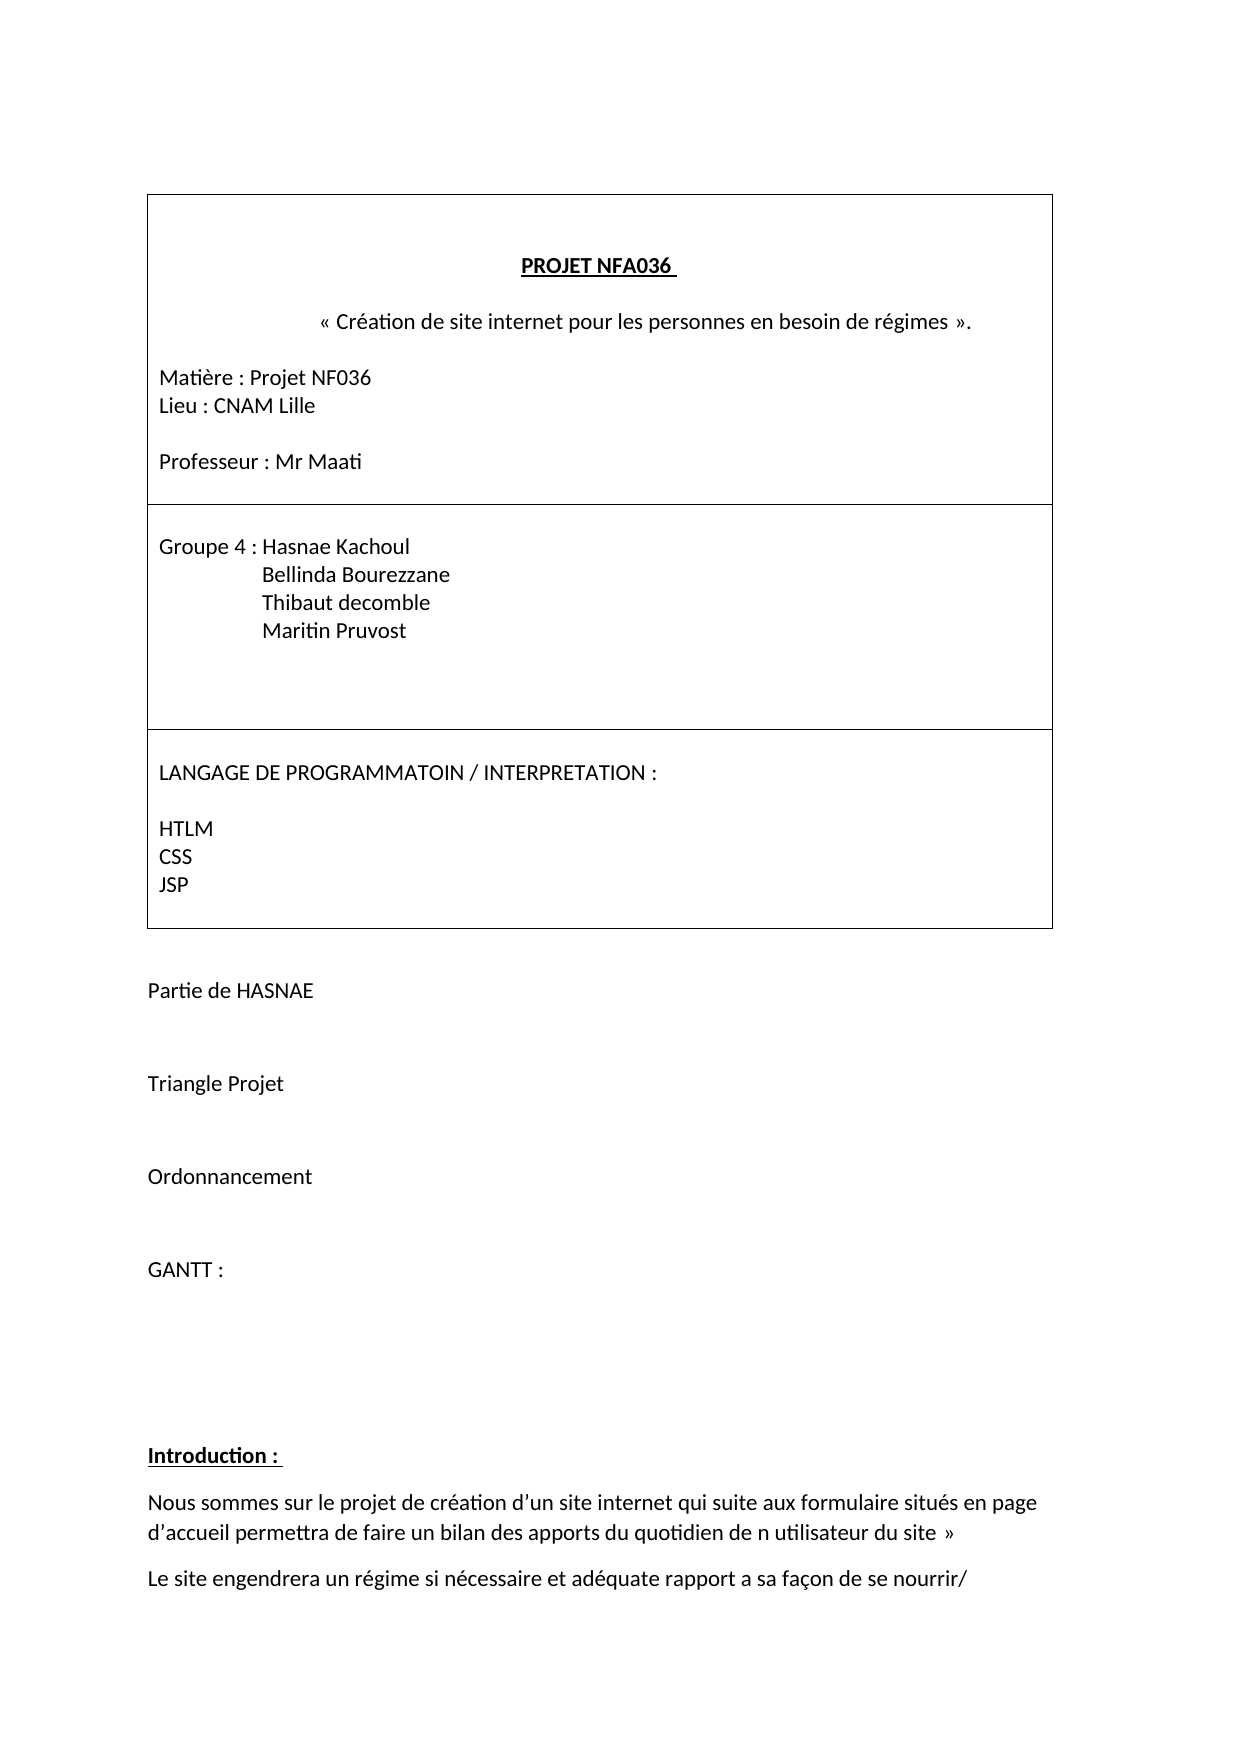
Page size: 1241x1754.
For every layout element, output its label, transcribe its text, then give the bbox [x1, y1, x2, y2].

text GANTT : [148, 1255, 1093, 1283]
text Introduction : [148, 1442, 1093, 1469]
table_cell LANGAGE DE PROGRAMMATOIN / INTERPRETATION : HTLM CSS JSP [148, 730, 1052, 928]
text Triangle Projet [148, 1069, 1093, 1097]
text Le site engendrera un régime si nécessaire et adéquate rapport a sa façon de se nourrir/ [148, 1564, 1093, 1593]
table_header PROJET NFA036 « Création de site internet pour les personnes en besoin de régimes ». Matière : Projet NF036 Lieu : CNAM Lille Professeur : Mr Maati [148, 195, 1052, 503]
text Ordonnancement [148, 1162, 1093, 1190]
text Partie de HASNAE [148, 976, 1093, 1004]
table_cell Groupe 4 : Hasnae Kachoul Bellinda Bourezzane Thibaut decomble Maritin Pruvost [148, 505, 1052, 729]
text Nous sommes sur le projet de création d’un site internet qui suite aux formulaire situés en page d’accueil permettra de faire un bilan des apports du quotidien de n utilisateur du site » [148, 1488, 1093, 1546]
